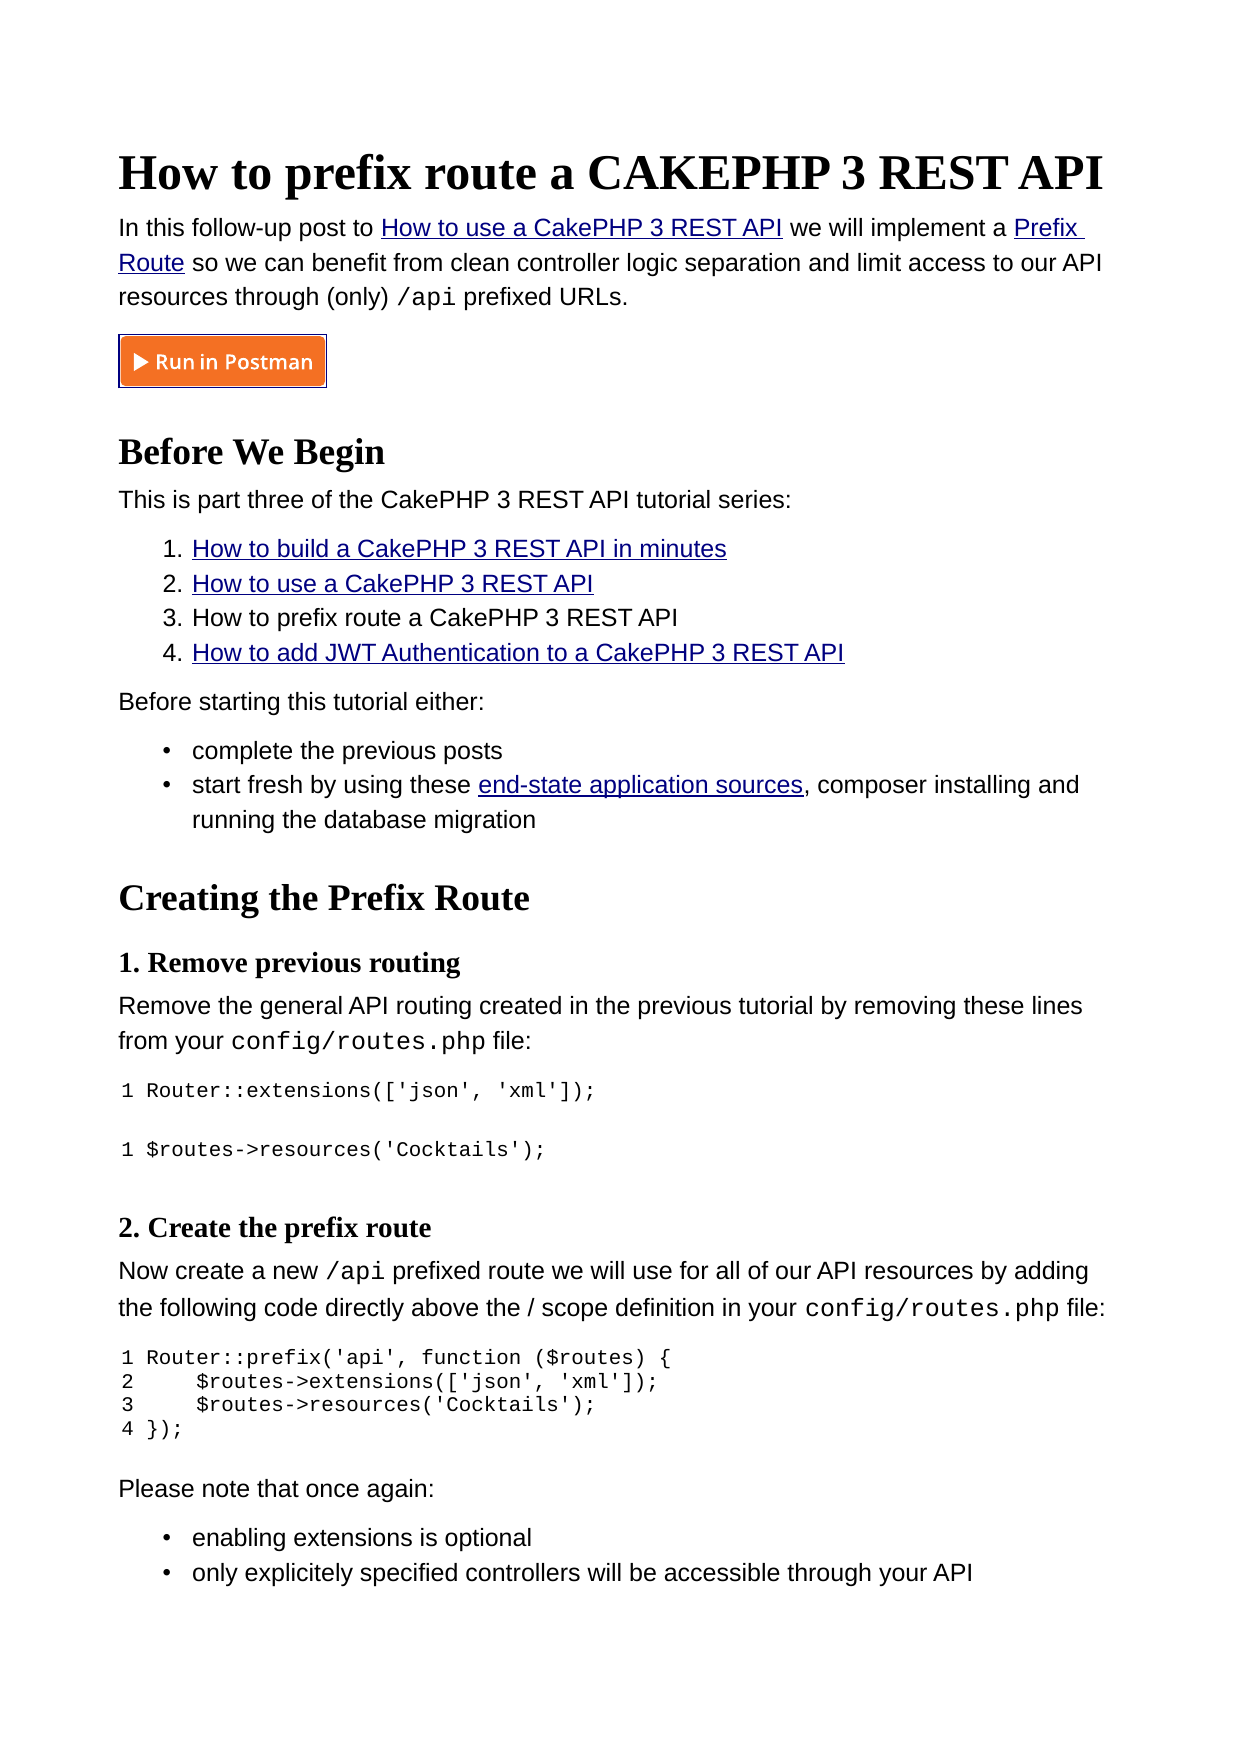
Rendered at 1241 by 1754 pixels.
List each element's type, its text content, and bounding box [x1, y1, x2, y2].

table_header $routes->resources('Cocktails'); [143, 1136, 559, 1195]
table_header 1 [118, 1136, 143, 1195]
subtitle Creating the Prefix Route [118, 875, 1122, 918]
text Before starting this tutorial either: [118, 687, 1122, 716]
table_header 1 [118, 1077, 143, 1136]
table_header 1 2 3 4 [118, 1344, 143, 1474]
text Remove the general API routing created in the previous tutorial by removing these lines from your config/routes.php file: [118, 991, 1122, 1057]
list enabling extensions is optional [162, 1523, 1122, 1552]
table_header Router::prefix('api', function ($routes) { $routes->extensions(['json', 'xml']); $routes->resources('Cocktails'); }); [143, 1344, 684, 1474]
list How to use a CakePHP 3 REST API [162, 569, 1122, 597]
subtitle Before We Begin [118, 429, 1122, 473]
list complete the previous posts [162, 736, 1122, 765]
text Now create a new /api prefixed route we will use for all of our API resources by adding the following code directly above the / scope definition in your config/routes.php file: [118, 1256, 1122, 1323]
list only explicitely specified controllers will be accessible through your API [162, 1558, 1122, 1587]
subtitle How to prefix route a CAKEPHP 3 REST API [118, 143, 1122, 201]
list How to build a CakePHP 3 REST API in minutes [162, 534, 1122, 563]
table_header Router::extensions(['json', 'xml']); [143, 1077, 609, 1136]
list start fresh by using these end-state application sources, composer installing and running the database migration [162, 770, 1122, 834]
text Please note that once again: [118, 1474, 1122, 1503]
subtitle 1. Remove previous routing [118, 945, 1122, 979]
text In this follow-up post to How to use a CakePHP 3 REST API we will implement a Prefix Route so we can benefit from clean controller logic separation and limit access to our API resources through (only) /api prefixed URLs. [118, 213, 1122, 313]
text This is part three of the CakePHP 3 REST API tutorial series: [118, 485, 1122, 514]
list How to prefix route a CakePHP 3 REST API [162, 603, 1122, 632]
list How to add JWT Authentication to a CakePHP 3 REST API [162, 638, 1122, 666]
subtitle 2. Create the prefix route [118, 1210, 1122, 1243]
